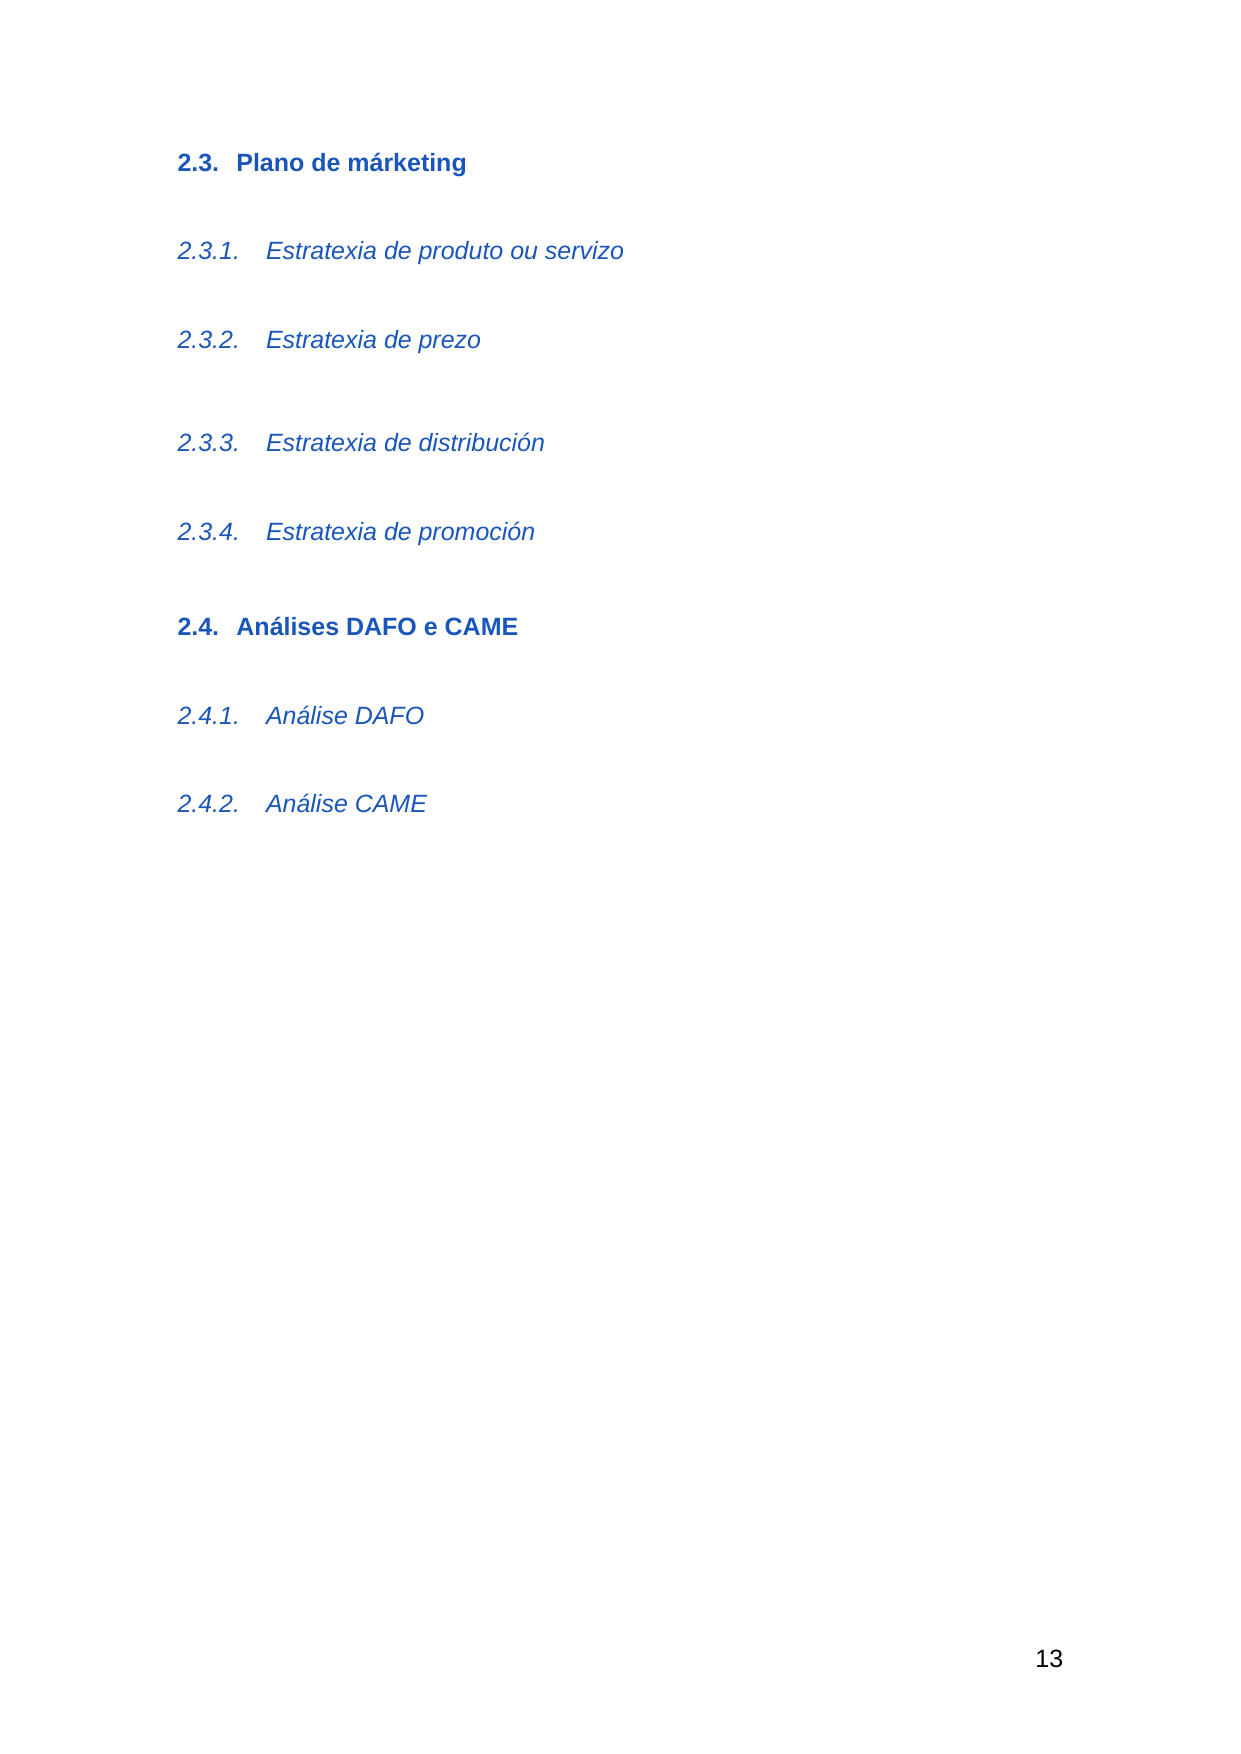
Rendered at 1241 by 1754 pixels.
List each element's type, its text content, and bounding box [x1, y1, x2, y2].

list Estratexia de promoción [177, 517, 1063, 546]
list Plano de márketing [177, 148, 1063, 176]
list Análise DAFO [177, 701, 1063, 729]
list Estratexia de produto ou servizo [177, 236, 1063, 265]
list Estratexia de prezo [177, 325, 1063, 354]
list Análises DAFO e CAME [177, 612, 1063, 641]
list Estratexia de distribución [177, 428, 1063, 457]
list Análise CAME [177, 789, 1063, 818]
